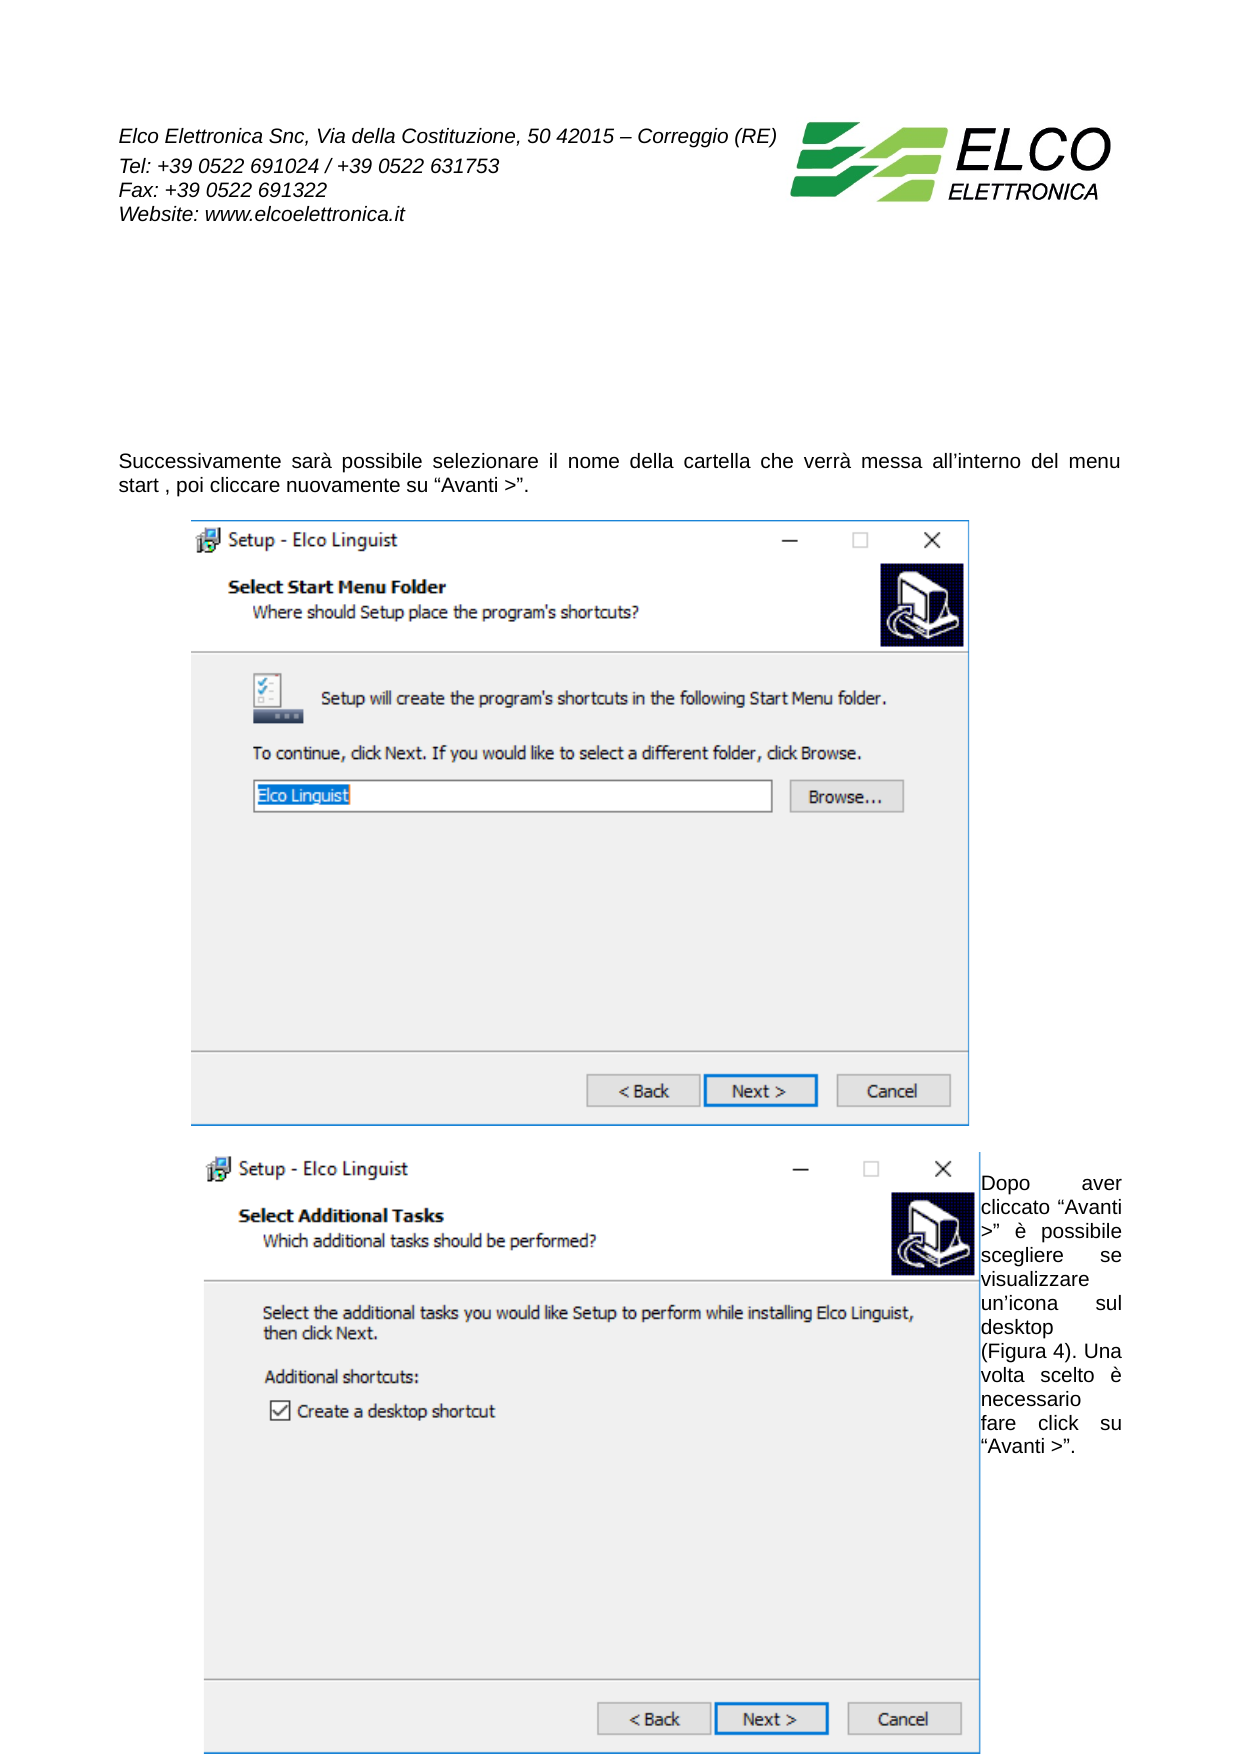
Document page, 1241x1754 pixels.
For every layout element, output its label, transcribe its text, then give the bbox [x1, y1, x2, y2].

text [118, 1171, 203, 1458]
picture [191, 520, 970, 1126]
picture [785, 106, 1122, 208]
picture [203, 1152, 981, 1754]
text Dopo aver cliccato “Avanti >” è possibile scegliere se visualizzare un’icona sul desktop (Figura 4). Una volta scelto è necessario fare click su “Avanti >”. [981, 1171, 1122, 1458]
text Successivamente sarà possibile selezionare il nome della cartella che verrà messa all’interno del menu start , poi cliccare nuovamente su “Avanti >”. [118, 449, 1122, 497]
